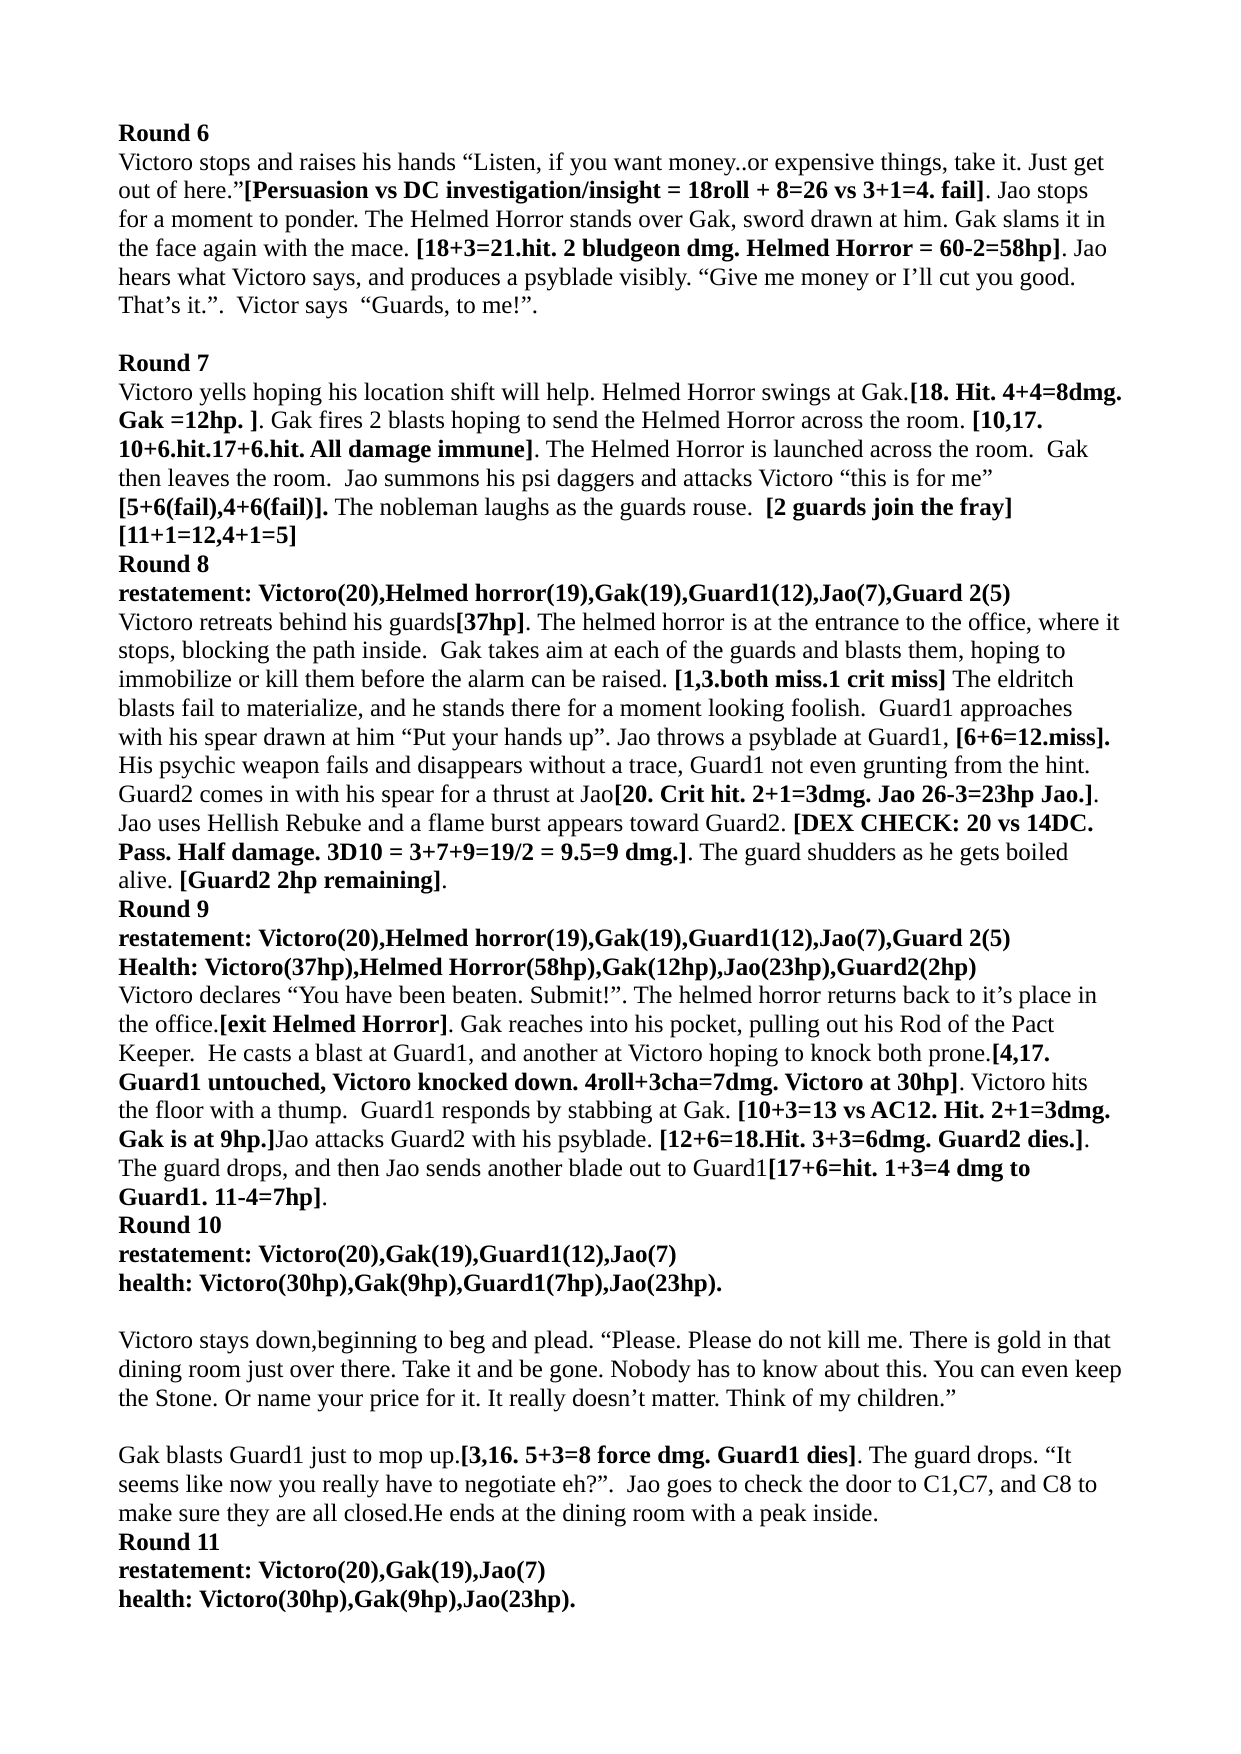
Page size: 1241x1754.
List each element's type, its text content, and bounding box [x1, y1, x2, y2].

text Round 9 [118, 894, 1122, 923]
text health: Victoro(30hp),Gak(9hp),Jao(23hp). [118, 1584, 1122, 1613]
text Round 8 [118, 549, 1122, 578]
text Gak blasts Guard1 just to mop up.[3,16. 5+3=8 force dmg. Guard1 dies]. The guard drops. “It seems like now you really have to negotiate eh?”. Jao goes to check the door to C1,C7, and C8 to make sure they are all closed.He ends at the dining room with a peak inside. [118, 1441, 1122, 1527]
text Victoro yells hoping his location shift will help. Helmed Horror swings at Gak.[18. Hit. 4+4=8dmg. Gak =12hp. ]. Gak fires 2 blasts hoping to send the Helmed Horror across the room. [10,17. 10+6.hit.17+6.hit. All damage immune]. The Helmed Horror is launched across the room. Gak then leaves the room. Jao summons his psi daggers and attacks Victoro “this is for me” [5+6(fail),4+6(fail)]. The nobleman laughs as the guards rouse. [2 guards join the fray][11+1=12,4+1=5] [118, 377, 1122, 549]
text health: Victoro(30hp),Gak(9hp),Guard1(7hp),Jao(23hp). [118, 1268, 1122, 1297]
text Victoro retreats behind his guards[37hp]. The helmed horror is at the entrance to the office, where it stops, blocking the path inside. Gak takes aim at each of the guards and blasts them, hoping to immobilize or kill them before the alarm can be raised. [1,3.both miss.1 crit miss] The eldritch blasts fail to materialize, and he stands there for a moment looking foolish. Guard1 approaches with his spear drawn at him “Put your hands up”. Jao throws a psyblade at Guard1, [6+6=12.miss]. His psychic weapon fails and disappears without a trace, Guard1 not even grunting from the hint. Guard2 comes in with his spear for a thrust at Jao[20. Crit hit. 2+1=3dmg. Jao 26-3=23hp Jao.]. Jao uses Hellish Rebuke and a flame burst appears toward Guard2. [DEX CHECK: 20 vs 14DC. Pass. Half damage. 3D10 = 3+7+9=19/2 = 9.5=9 dmg.]. The guard shudders as he gets boiled alive. [Guard2 2hp remaining]. [118, 607, 1122, 894]
text Round 11 [118, 1527, 1122, 1556]
text restatement: Victoro(20),Gak(19),Guard1(12),Jao(7) [118, 1239, 1122, 1268]
text restatement: Victoro(20),Gak(19),Jao(7) [118, 1556, 1122, 1584]
text restatement: Victoro(20),Helmed horror(19),Gak(19),Guard1(12),Jao(7),Guard 2(5) [118, 578, 1122, 607]
text Round 6 [118, 118, 1122, 147]
text Health: Victoro(37hp),Helmed Horror(58hp),Gak(12hp),Jao(23hp),Guard2(2hp) [118, 952, 1122, 981]
text Round 10 [118, 1211, 1122, 1239]
text Round 7 [118, 348, 1122, 377]
text Victoro declares “You have been beaten. Submit!”. The helmed horror returns back to it’s place in the office.[exit Helmed Horror]. Gak reaches into his pocket, pulling out his Rod of the Pact Keeper. He casts a blast at Guard1, and another at Victoro hoping to knock both prone.[4,17. Guard1 untouched, Victoro knocked down. 4roll+3cha=7dmg. Victoro at 30hp]. Victoro hits the floor with a thump. Guard1 responds by stabbing at Gak. [10+3=13 vs AC12. Hit. 2+1=3dmg. Gak is at 9hp.]Jao attacks Guard2 with his psyblade. [12+6=18.Hit. 3+3=6dmg. Guard2 dies.]. The guard drops, and then Jao sends another blade out to Guard1[17+6=hit. 1+3=4 dmg to Guard1. 11-4=7hp]. [118, 981, 1122, 1211]
text Victoro stays down,beginning to beg and plead. “Please. Please do not kill me. There is gold in that dining room just over there. Take it and be gone. Nobody has to know about this. You can even keep the Stone. Or name your price for it. It really doesn’t matter. Think of my children.” [118, 1326, 1122, 1412]
text restatement: Victoro(20),Helmed horror(19),Gak(19),Guard1(12),Jao(7),Guard 2(5) [118, 923, 1122, 952]
text Victoro stops and raises his hands “Listen, if you want money..or expensive things, take it. Just get out of here.”[Persuasion vs DC investigation/insight = 18roll + 8=26 vs 3+1=4. fail]. Jao stops for a moment to ponder. The Helmed Horror stands over Gak, sword drawn at him. Gak slams it in the face again with the mace. [18+3=21.hit. 2 bludgeon dmg. Helmed Horror = 60-2=58hp]. Jao hears what Victoro says, and produces a psyblade visibly. “Give me money or I’ll cut you good. That’s it.”. Victor says “Guards, to me!”. [118, 147, 1122, 319]
